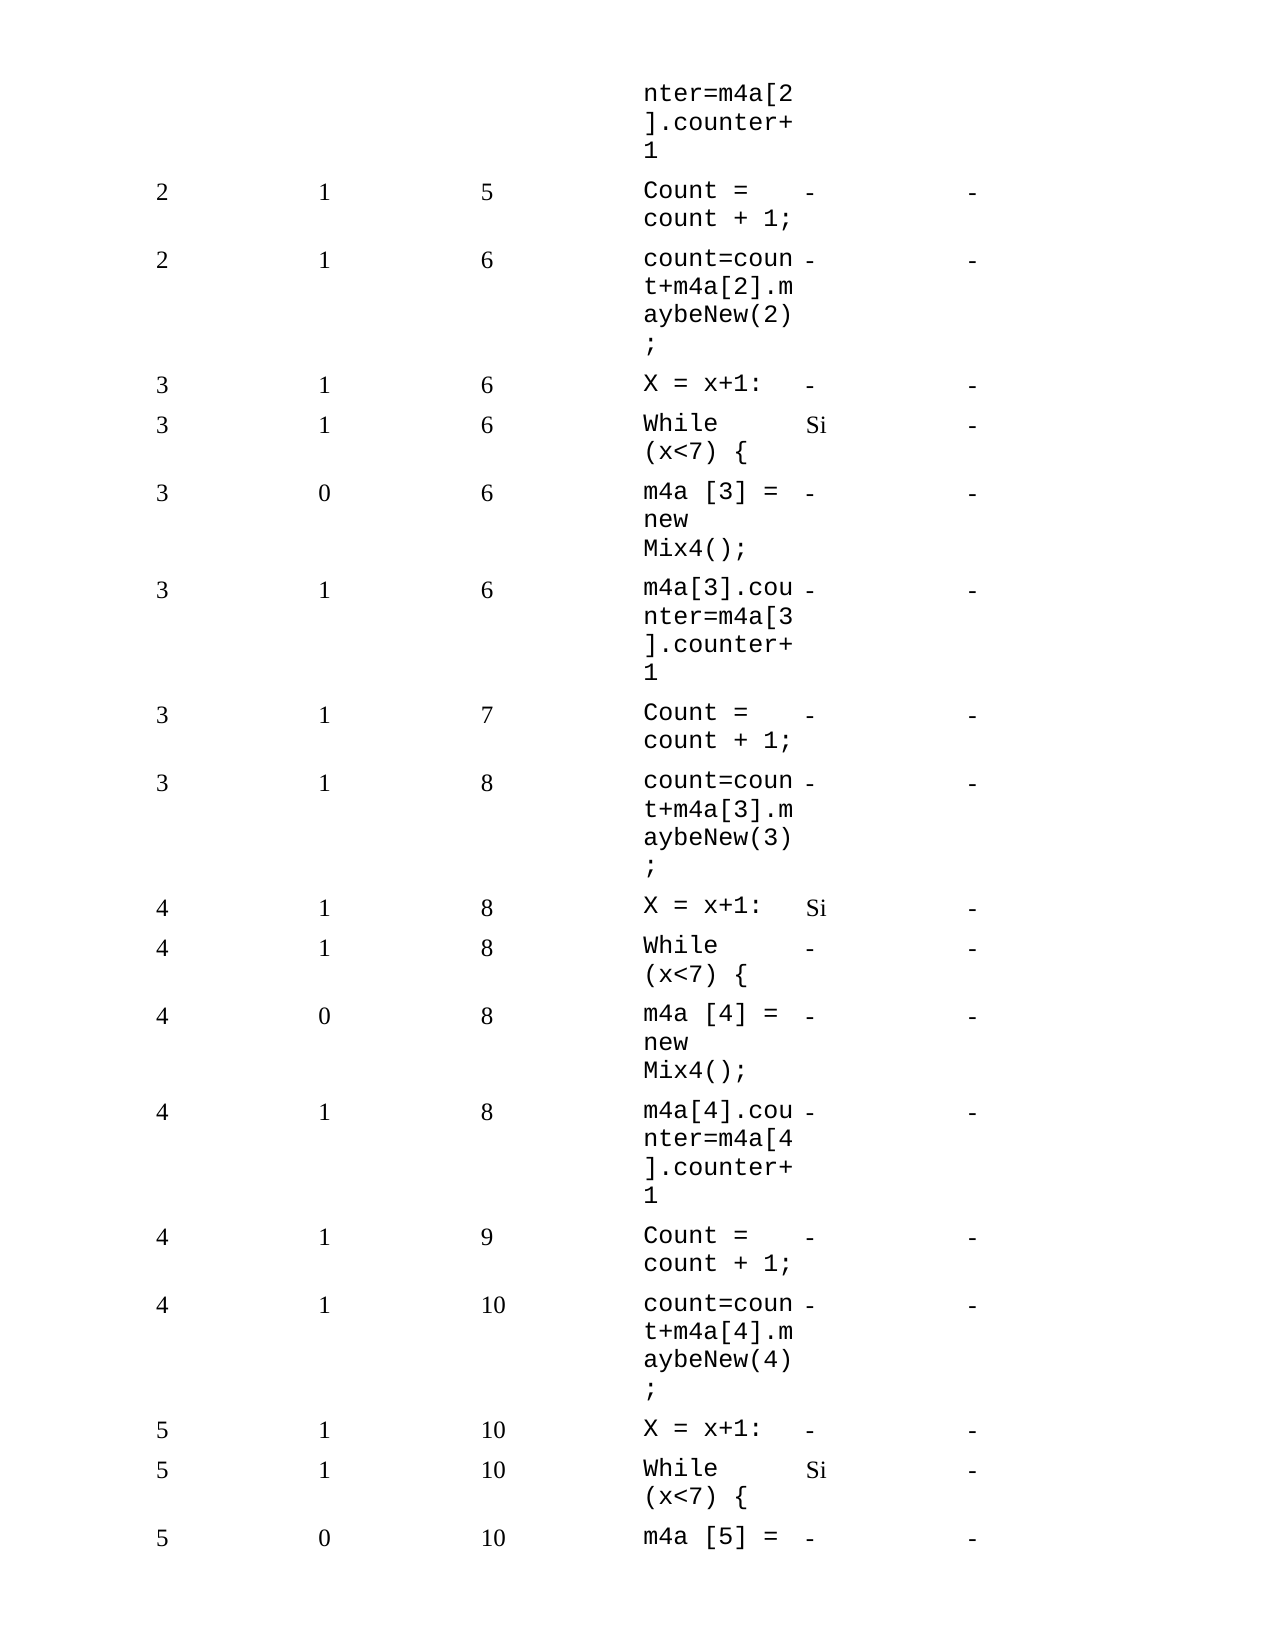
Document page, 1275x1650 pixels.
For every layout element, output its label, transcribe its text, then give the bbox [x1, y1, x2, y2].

table_cell - [963, 473, 1125, 569]
table_cell - [800, 75, 962, 171]
table_cell 6 [475, 364, 637, 404]
table_cell While (x<7) { [638, 1450, 800, 1518]
table_cell X = x+1: [638, 1409, 800, 1449]
table_cell 4 [150, 1092, 312, 1216]
table_cell 0 [313, 995, 475, 1092]
table_cell 4 [150, 1285, 312, 1409]
table_cell [150, 75, 312, 171]
table_cell - [963, 1285, 1125, 1409]
table_cell X = x+1: [638, 887, 800, 927]
table_cell 1 [313, 1450, 475, 1518]
table_cell 7 [475, 694, 637, 762]
table_cell 3 [150, 569, 312, 694]
table_cell 1 [313, 927, 475, 995]
table_cell 1 [313, 887, 475, 927]
table_cell 4 [150, 1216, 312, 1284]
table_cell - [963, 569, 1125, 694]
table_cell 2 [150, 171, 312, 239]
table_cell - [963, 75, 1125, 171]
table_cell - [800, 927, 962, 995]
table_cell - [963, 995, 1125, 1092]
table_cell 1 [313, 171, 475, 239]
table_cell 6 [475, 240, 637, 364]
table_cell - [963, 927, 1125, 995]
table_cell m4a [5] = [638, 1518, 800, 1558]
table_cell - [800, 240, 962, 364]
table_cell - [800, 364, 962, 404]
table_cell Si [800, 887, 962, 927]
table_cell 8 [475, 887, 637, 927]
table_cell - [963, 1409, 1125, 1449]
table_cell m4a [4] = new Mix4(); [638, 995, 800, 1092]
table_cell - [800, 1518, 962, 1558]
table_cell - [800, 694, 962, 762]
table_cell 10 [475, 1518, 637, 1558]
table_cell 1 [313, 1216, 475, 1284]
table_cell - [800, 995, 962, 1092]
table_cell [475, 75, 637, 171]
table_cell - [800, 762, 962, 887]
table_cell - [963, 405, 1125, 473]
table_cell - [800, 569, 962, 694]
table_cell - [963, 887, 1125, 927]
table_cell - [800, 473, 962, 569]
table_cell 10 [475, 1450, 637, 1518]
table_cell 8 [475, 762, 637, 887]
table_cell 1 [313, 1285, 475, 1409]
table_cell 10 [475, 1409, 637, 1449]
table_cell X = x+1: [638, 364, 800, 404]
table_cell 8 [475, 1092, 637, 1216]
table_cell 1 [313, 694, 475, 762]
table_cell 3 [150, 694, 312, 762]
table_cell [313, 75, 475, 171]
table_cell 0 [313, 473, 475, 569]
table_cell - [800, 1409, 962, 1449]
table_cell - [963, 1450, 1125, 1518]
table_cell m4a[4].counter=m4a[4].counter+1 [638, 1092, 800, 1216]
table_cell m4a[3].counter=m4a[3].counter+1 [638, 569, 800, 694]
table_cell 5 [150, 1450, 312, 1518]
table_cell Si [800, 405, 962, 473]
table_cell 4 [150, 887, 312, 927]
table_cell Count = count + 1; [638, 694, 800, 762]
table_cell - [800, 1285, 962, 1409]
table_cell 6 [475, 569, 637, 694]
table_cell - [800, 1216, 962, 1284]
table_cell 2 [150, 240, 312, 364]
table_cell While (x<7) { [638, 405, 800, 473]
table_cell 0 [313, 1518, 475, 1558]
table_cell - [963, 1216, 1125, 1284]
table_cell 1 [313, 762, 475, 887]
table_cell 10 [475, 1285, 637, 1409]
table_cell - [963, 171, 1125, 239]
table_cell 1 [313, 1092, 475, 1216]
table_cell - [800, 1092, 962, 1216]
table_cell - [963, 1518, 1125, 1558]
table_cell 1 [313, 240, 475, 364]
table_cell 8 [475, 927, 637, 995]
table_cell Si [800, 1450, 962, 1518]
table_cell 5 [150, 1409, 312, 1449]
table_cell count=count+m4a[4].maybeNew(4); [638, 1285, 800, 1409]
table_cell Count = count + 1; [638, 1216, 800, 1284]
table_cell 5 [150, 1518, 312, 1558]
table_cell 4 [150, 995, 312, 1092]
table_cell 3 [150, 473, 312, 569]
table_cell 1 [313, 1409, 475, 1449]
table_cell 4 [150, 927, 312, 995]
table_cell - [963, 240, 1125, 364]
table_cell - [963, 1092, 1125, 1216]
table_cell - [963, 762, 1125, 887]
table_cell - [963, 694, 1125, 762]
table_cell count=count+m4a[2].maybeNew(2); [638, 240, 800, 364]
table_cell 1 [313, 405, 475, 473]
table_cell While (x<7) { [638, 927, 800, 995]
table_cell count=count+m4a[3].maybeNew(3); [638, 762, 800, 887]
table_cell nter=m4a[2].counter+1 [638, 75, 800, 171]
table_cell m4a [3] = new Mix4(); [638, 473, 800, 569]
table_cell 6 [475, 473, 637, 569]
table_cell 9 [475, 1216, 637, 1284]
table_cell 8 [475, 995, 637, 1092]
table_cell - [800, 171, 962, 239]
table_cell 3 [150, 364, 312, 404]
table_cell 6 [475, 405, 637, 473]
table_cell Count = count + 1; [638, 171, 800, 239]
table_cell 1 [313, 364, 475, 404]
table_cell 5 [475, 171, 637, 239]
table_cell - [963, 364, 1125, 404]
table_cell 1 [313, 569, 475, 694]
table_cell 3 [150, 762, 312, 887]
table_cell 3 [150, 405, 312, 473]
